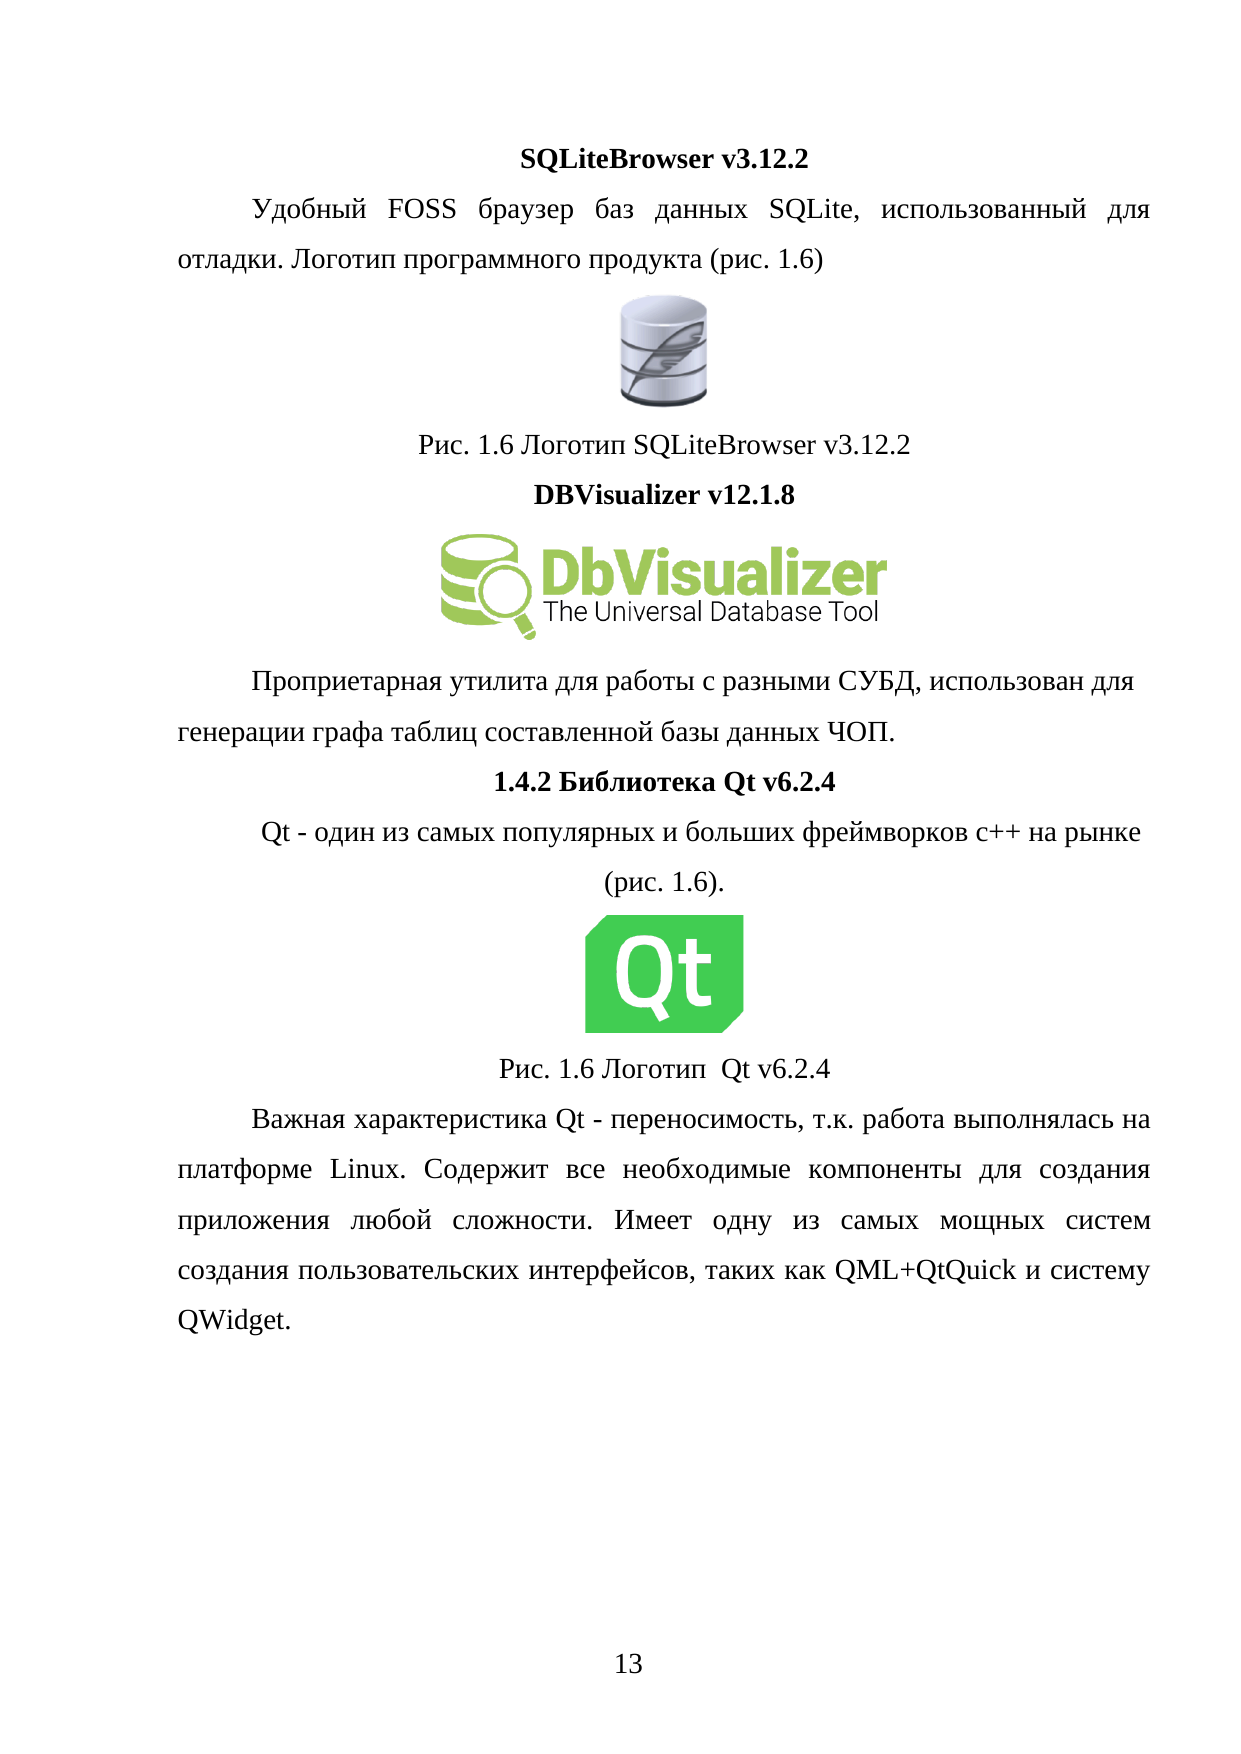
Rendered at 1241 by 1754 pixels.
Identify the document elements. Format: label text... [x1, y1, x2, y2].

subtitle SQLiteBrowser v3.12.2 [177, 141, 1152, 174]
subtitle Qt - один из самых популярных и больших фреймворков c++ на рынке (рис. 1.6). [177, 814, 1152, 898]
text Проприетарная утилита для работы с разными СУБД, использован для генерации графа таблиц составленной базы данных ЧОП. [177, 663, 1152, 747]
picture [605, 291, 724, 410]
picture [435, 527, 893, 646]
picture [585, 915, 744, 1033]
text Рис. 1.6 Логотип SQLiteBrowser v3.12.2 [177, 427, 1152, 460]
subtitle 1.4.2 Библиотека Qt v6.2.4 [177, 764, 1152, 797]
subtitle DBVisualizer v12.1.8 [177, 477, 1152, 511]
text Удобный FOSS браузер баз данных SQLite, использованный для отладки. Логотип программного продукта (рис. 1.6) [177, 191, 1152, 275]
text Важная характеристика Qt - переносимость, т.к. работа выполнялась на платформе Linux. Содержит все необходимые компоненты для создания приложения любой сложности. Имеет одну из самых мощных систем создания пользовательских интерфейсов, таких как QML+QtQuick и систему QWidget. [177, 1101, 1152, 1336]
text Рис. 1.6 Логотип Qt v6.2.4 [177, 1051, 1152, 1084]
